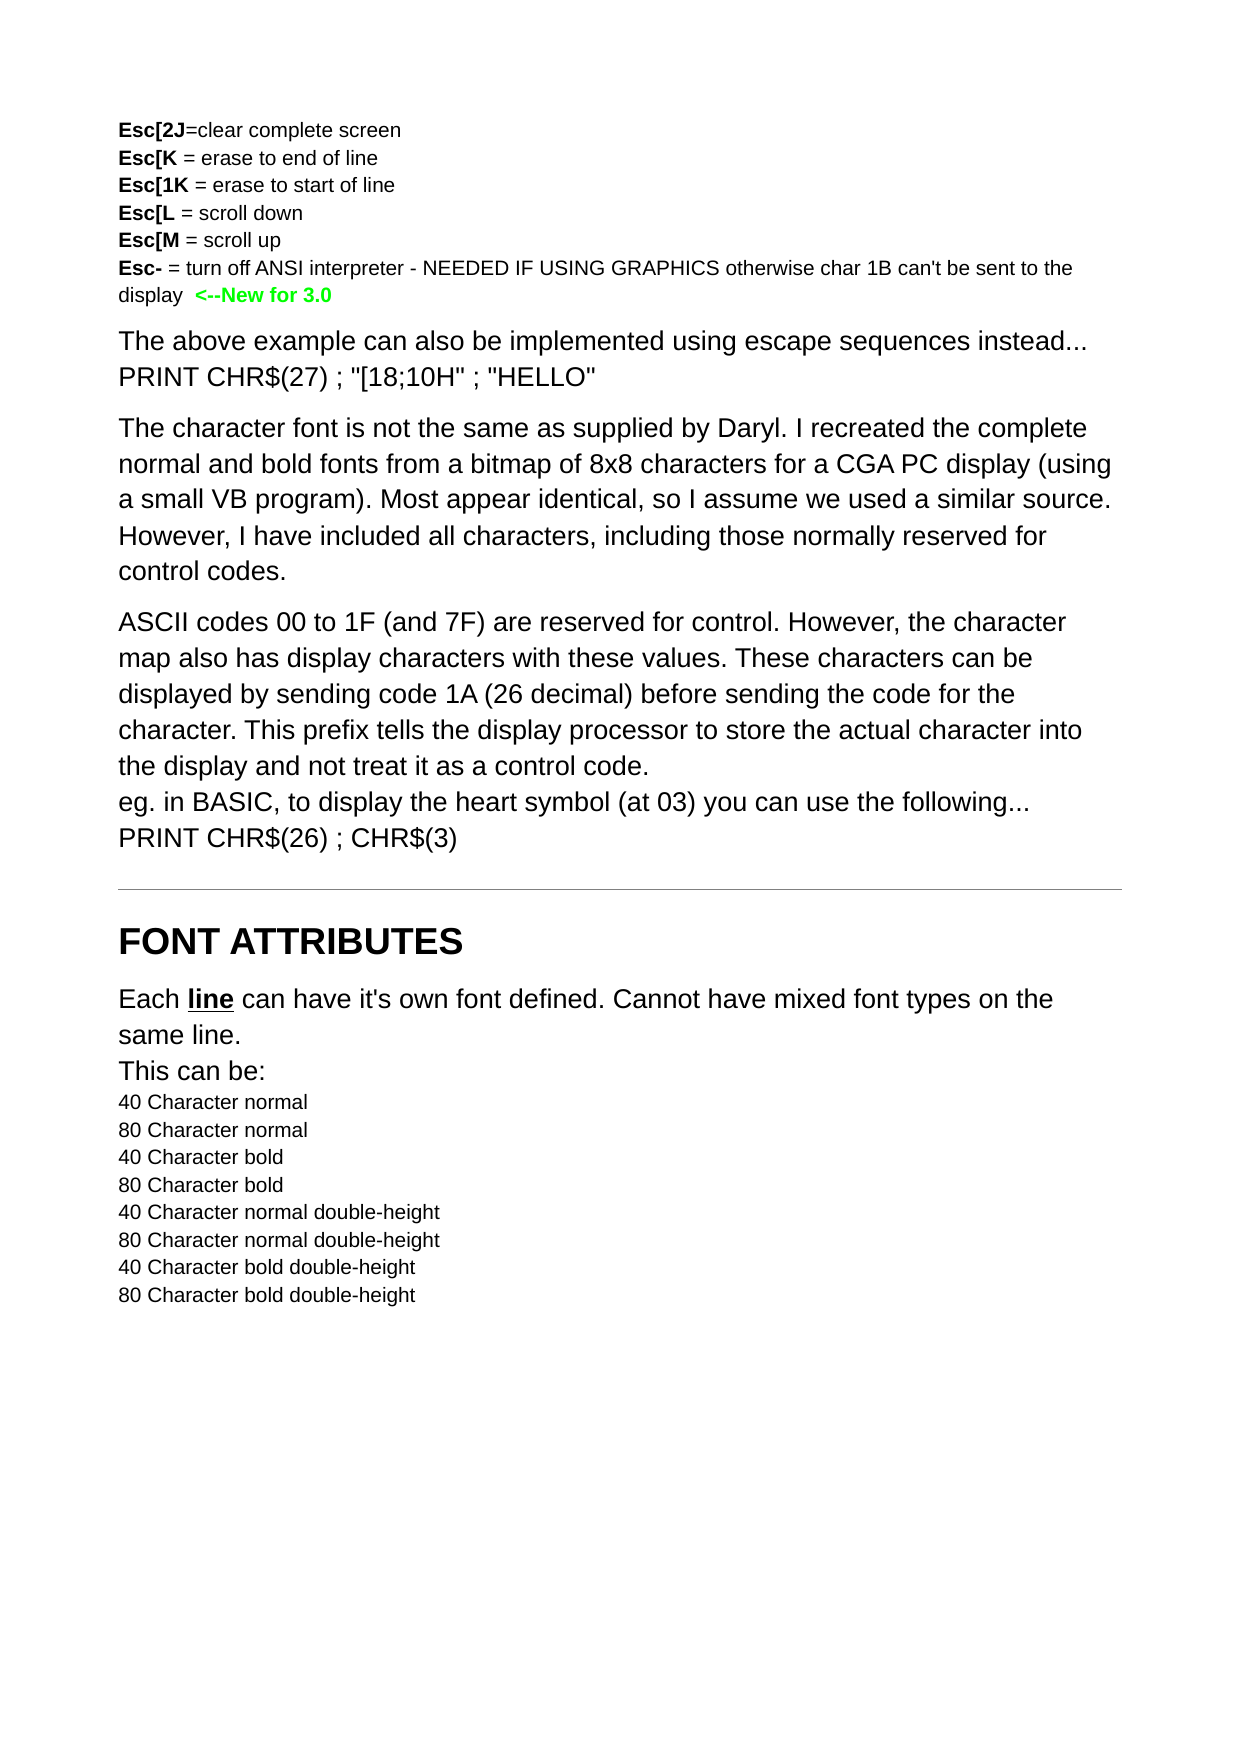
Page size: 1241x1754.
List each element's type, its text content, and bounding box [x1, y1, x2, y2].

text Esc[2J=clear complete screen Esc[K = erase to end of line Esc[1K = erase to start of line Esc[L = scroll down Esc[M = scroll up Esc- = turn off ANSI interpreter - NEEDED IF USING GRAPHICS otherwise char 1B can't be sent to the display <--New for 3.0 [118, 118, 1122, 307]
text Each line can have it's own font defined. Cannot have mixed font types on the same line. This can be: 40 Character normal 80 Character normal 40 Character bold 80 Character bold 40 Character normal double-height 80 Character normal double-height 40 Character bold double-height 80 Character bold double-height [118, 983, 1122, 1306]
text ASCII codes 00 to 1F (and 7F) are reserved for control. However, the character map also has display characters with these values. These characters can be displayed by sending code 1A (26 decimal) before sending the code for the character. This prefix tells the display processor to store the actual character into the display and not treat it as a control code. eg. in BASIC, to display the heart symbol (at 03) you can use the following... PRINT CHR$(26) ; CHR$(3) [118, 606, 1122, 853]
text FONT ATTRIBUTES [118, 919, 1122, 962]
text The above example can also be implemented using escape sequences instead... PRINT CHR$(27) ; "[18;10H" ; "HELLO" [118, 325, 1122, 392]
text The character font is not the same as supplied by Daryl. I recreated the complete normal and bold fonts from a bitmap of 8x8 characters for a CGA PC display (using a small VB program). Most appear identical, so I assume we used a similar source. However, I have included all characters, including those normally reserved for control codes. [118, 412, 1122, 587]
